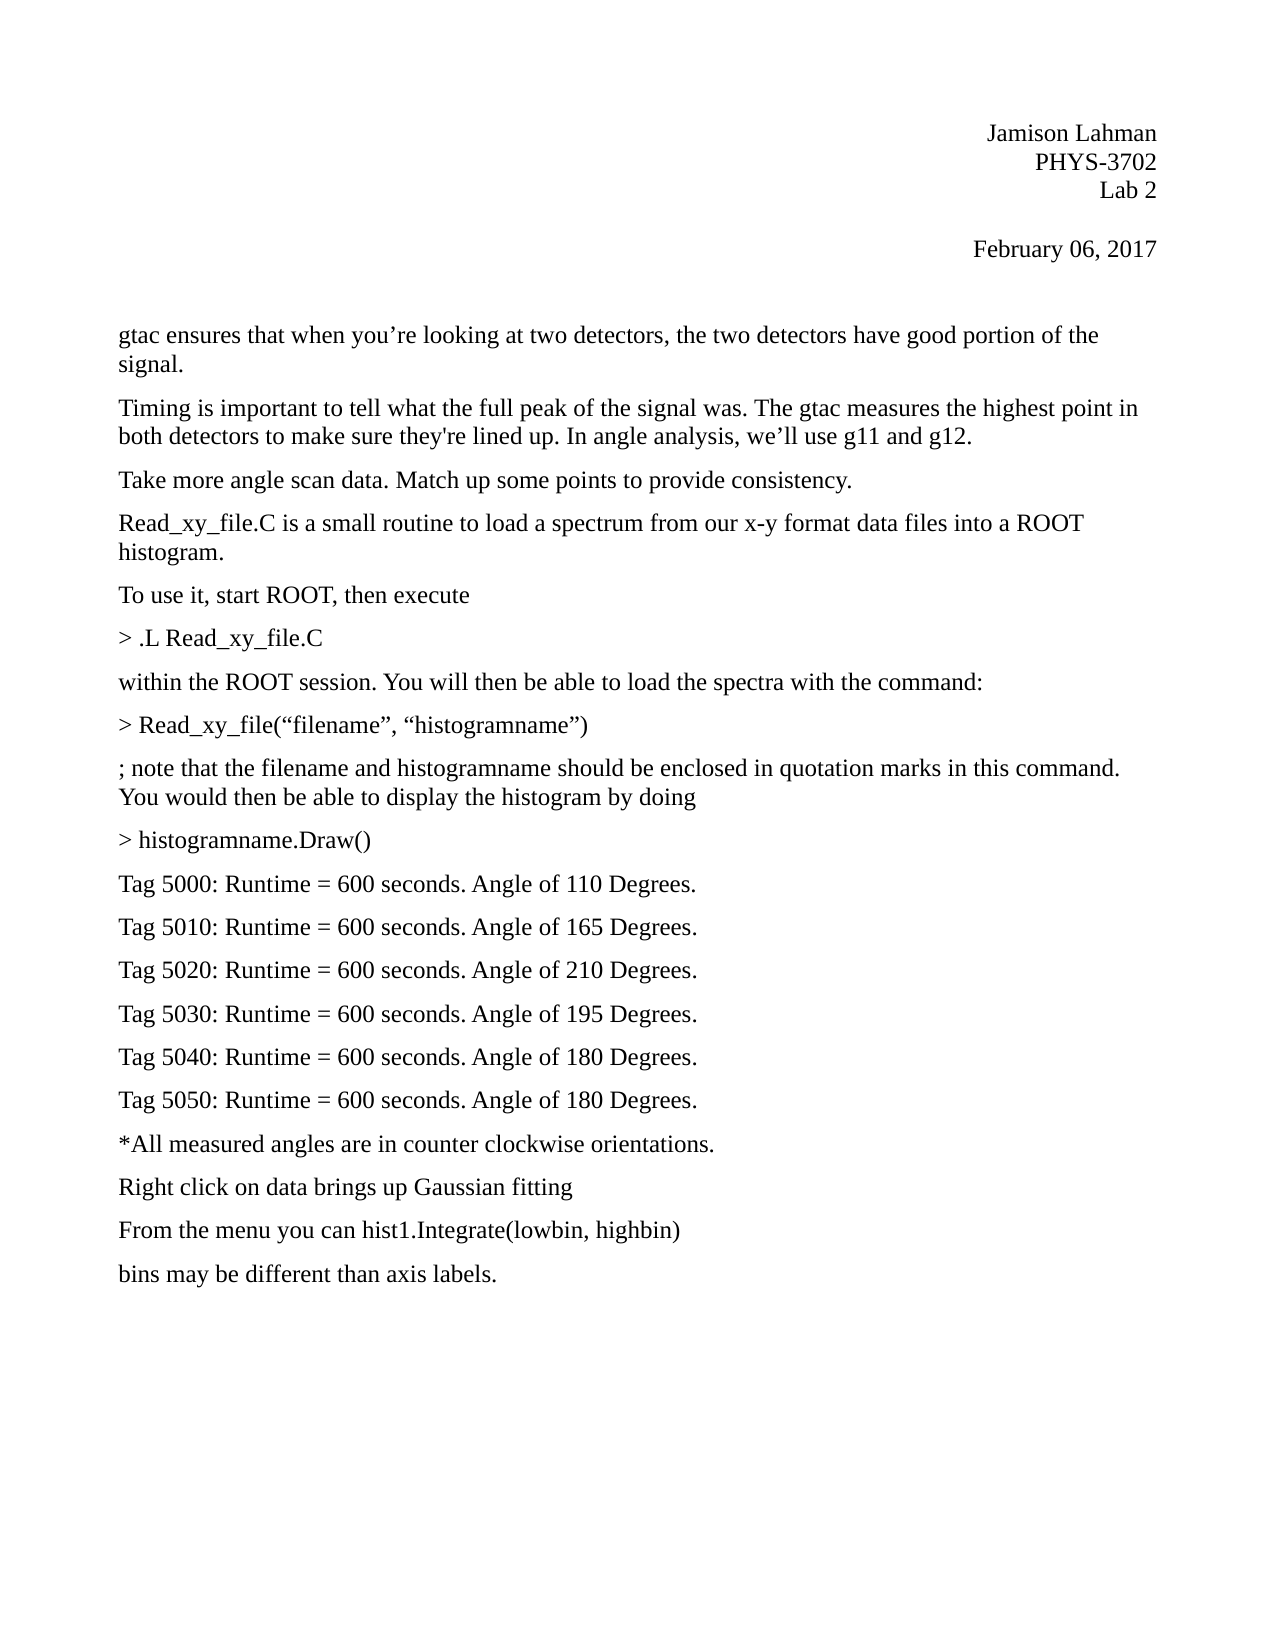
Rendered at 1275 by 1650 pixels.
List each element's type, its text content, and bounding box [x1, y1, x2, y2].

text Tag 5000: Runtime = 600 seconds. Angle of 110 Degrees. [118, 869, 1157, 898]
text Tag 5050: Runtime = 600 seconds. Angle of 180 Degrees. [118, 1086, 1157, 1114]
text Tag 5010: Runtime = 600 seconds. Angle of 165 Degrees. [118, 912, 1157, 941]
text Take more angle scan data. Match up some points to provide consistency. [118, 465, 1157, 493]
text ; note that the filename and histogramname should be enclosed in quotation marks in this command. You would then be able to display the histogram by doing [118, 753, 1157, 811]
text > .L Read_xy_file.C [118, 623, 1157, 652]
text Right click on data brings up Gaussian fitting [118, 1172, 1157, 1201]
text Tag 5020: Runtime = 600 seconds. Angle of 210 Degrees. [118, 956, 1157, 984]
text gtac ensures that when you’re looking at two detectors, the two detectors have good portion of the signal. [118, 321, 1157, 378]
text Tag 5040: Runtime = 600 seconds. Angle of 180 Degrees. [118, 1042, 1157, 1071]
text February 06, 2017 [118, 234, 1157, 263]
text > Read_xy_file(“filename”, “histogramname”) [118, 710, 1157, 739]
text From the menu you can hist1.Integrate(lowbin, highbin) [118, 1216, 1157, 1244]
text *All measured angles are in counter clockwise orientations. [118, 1129, 1157, 1158]
text > histogramname.Draw() [118, 826, 1157, 854]
text Tag 5030: Runtime = 600 seconds. Angle of 195 Degrees. [118, 999, 1157, 1028]
text within the ROOT session. You will then be able to load the spectra with the command: [118, 667, 1157, 696]
text Read_xy_file.C is a small routine to load a spectrum from our x-y format data files into a ROOT histogram. [118, 508, 1157, 566]
text bins may be different than axis labels. [118, 1259, 1157, 1288]
text To use it, start ROOT, then execute [118, 580, 1157, 609]
text Timing is important to tell what the full peak of the signal was. The gtac measures the highest point in both detectors to make sure they're lined up. In angle analysis, we’ll use g11 and g12. [118, 393, 1157, 450]
